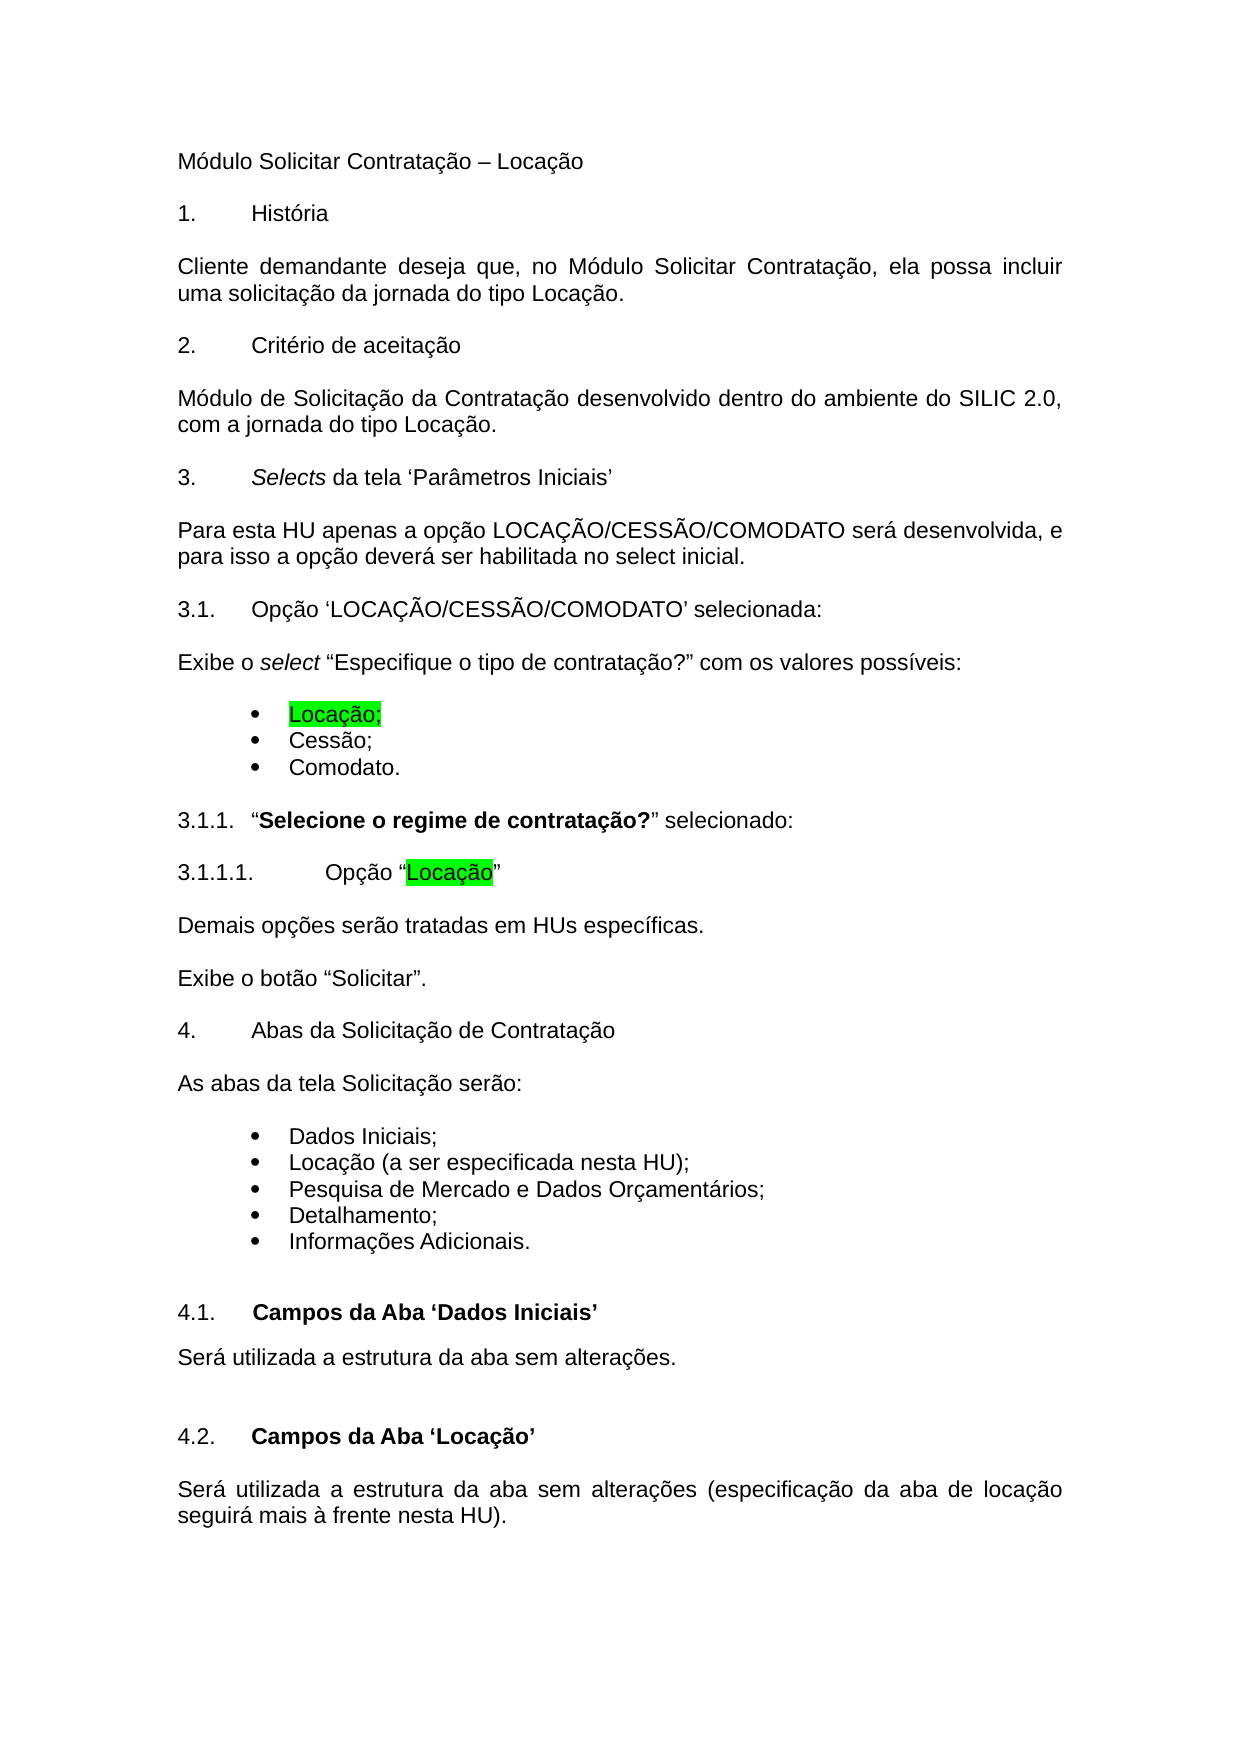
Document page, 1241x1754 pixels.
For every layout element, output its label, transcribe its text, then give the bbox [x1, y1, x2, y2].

list História [177, 200, 1063, 227]
text Para esta HU apenas a opção LOCAÇÃO/CESSÃO/COMODATO será desenvolvida, e para isso a opção deverá ser habilitada no select inicial. [177, 517, 1063, 569]
list Opção ‘LOCAÇÃO/CESSÃO/COMODATO’ selecionada: [177, 596, 1063, 622]
list Critério de aceitação [177, 332, 1063, 358]
text As abas da tela Solicitação serão: [177, 1070, 1063, 1096]
list Demais opções serão tratadas em HUs específicas. [177, 912, 1063, 938]
list Locação (a ser especificada nesta HU); [251, 1149, 1063, 1176]
list Cessão; [251, 727, 1063, 754]
list Comodato. [251, 754, 1063, 780]
text Será utilizada a estrutura da aba sem alterações (especificação da aba de locação seguirá mais à frente nesta HU). [177, 1476, 1063, 1529]
list Informações Adicionais. [251, 1228, 1063, 1254]
text Módulo Solicitar Contratação – Locação [177, 148, 1063, 174]
list Dados Iniciais; [251, 1123, 1063, 1149]
list Detalhamento; [251, 1202, 1063, 1228]
list Opção “Locação” [177, 859, 1063, 886]
list “Selecione o regime de contratação?” selecionado: [177, 807, 1063, 833]
text Módulo de Solicitação da Contratação desenvolvido dentro do ambiente do SILIC 2.0, com a jornada do tipo Locação. [177, 385, 1063, 438]
list Locação; [251, 701, 1063, 727]
list Campos da Aba ‘Dados Iniciais’ [177, 1299, 1063, 1326]
text Exibe o select “Especifique o tipo de contratação?” com os valores possíveis: [177, 648, 1063, 675]
list Pesquisa de Mercado e Dados Orçamentários; [251, 1176, 1063, 1202]
list Selects da tela ‘Parâmetros Iniciais’ [177, 464, 1063, 490]
list Campos da Aba ‘Locação’ [177, 1423, 1063, 1449]
text Cliente demandante deseja que, no Módulo Solicitar Contratação, ela possa incluir uma solicitação da jornada do tipo Locação. [177, 253, 1063, 306]
text Exibe o botão “Solicitar”. [177, 965, 1063, 991]
text Será utilizada a estrutura da aba sem alterações. [177, 1344, 1063, 1371]
list Abas da Solicitação de Contratação [177, 1017, 1063, 1044]
